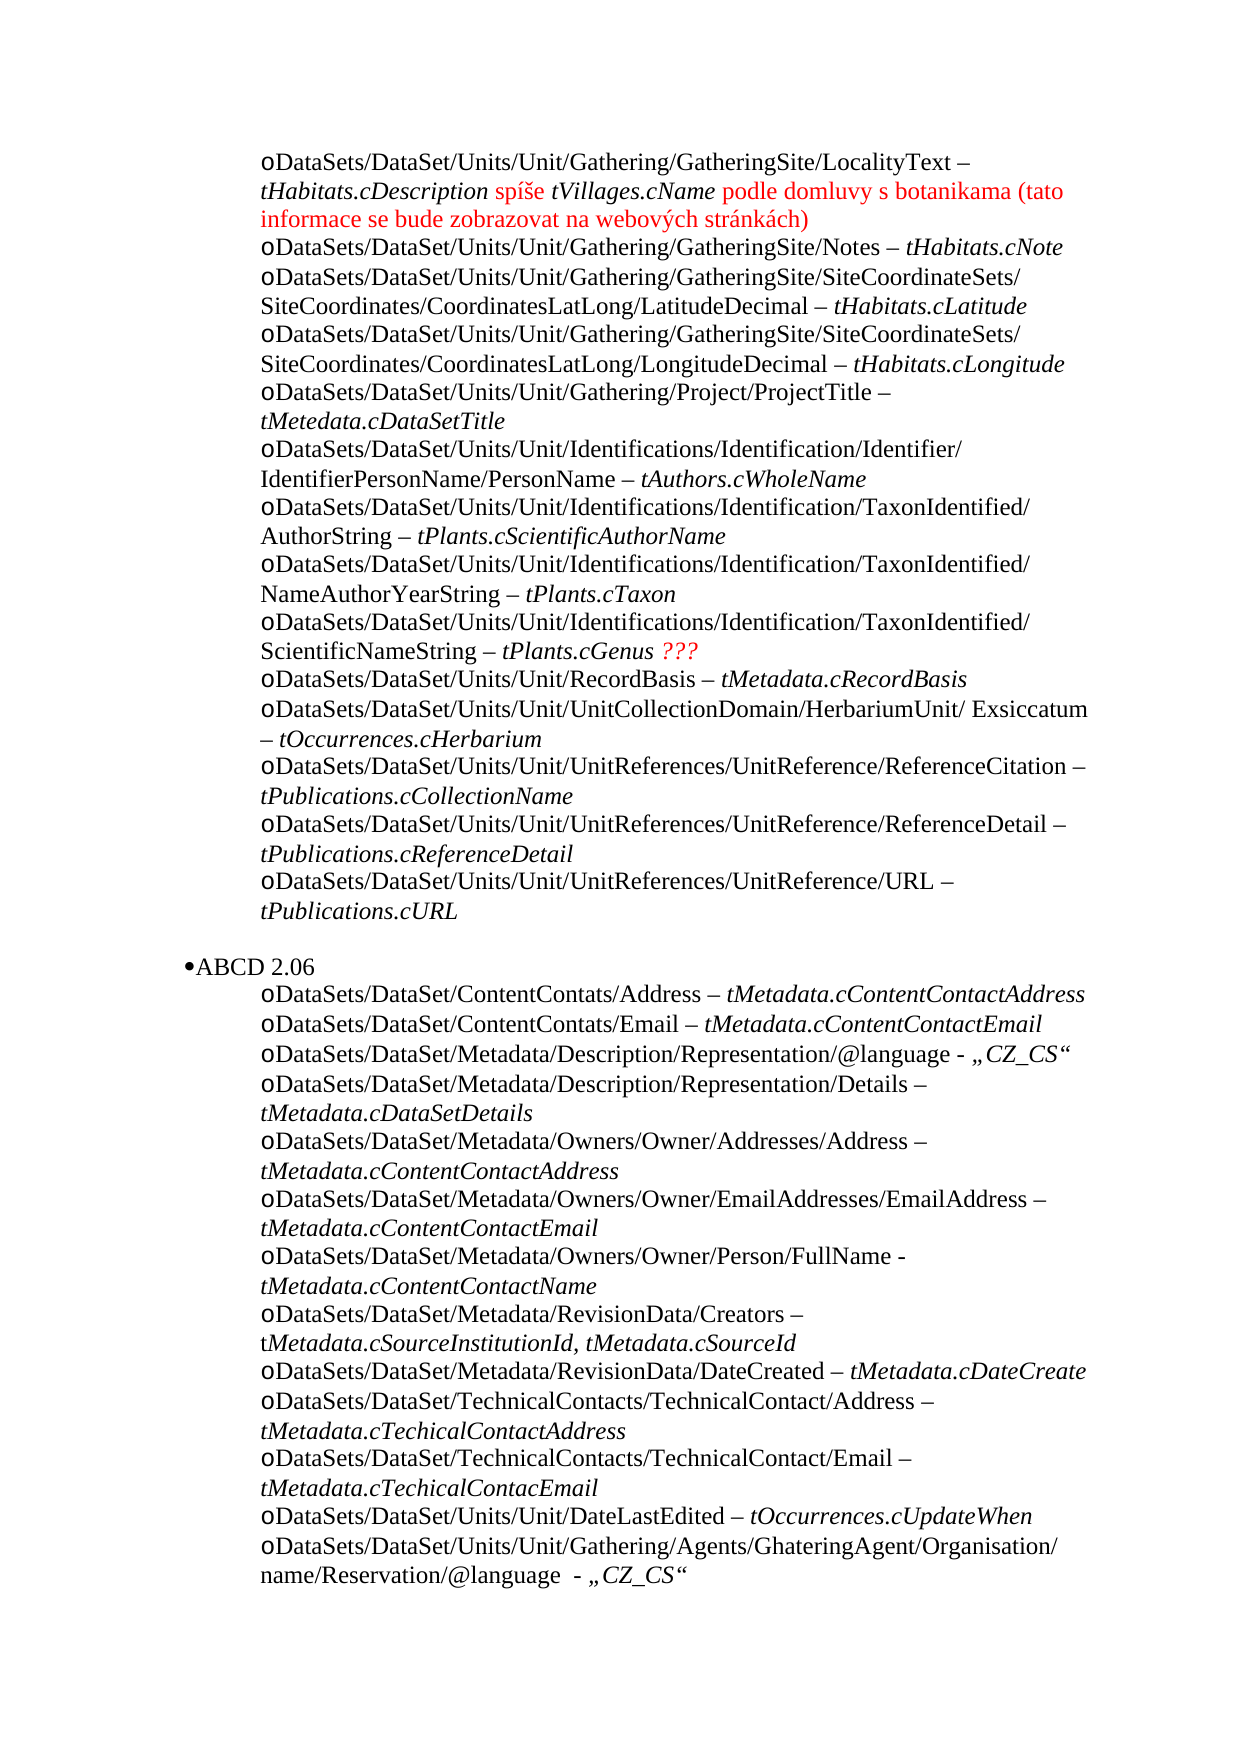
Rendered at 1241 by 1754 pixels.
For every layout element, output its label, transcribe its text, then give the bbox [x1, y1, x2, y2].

list DataSets/DataSet/Units/Unit/UnitReferences/UnitReference/URL – tPublications.cURL [260, 867, 1092, 925]
list DataSets/DataSet/Units/Unit/Gathering/GatheringSite/SiteCoordinateSets/SiteCoordinates/CoordinatesLatLong/LongitudeDecimal – tHabitats.cLongitude [260, 320, 1092, 378]
list DataSets/DataSet/Metadata/Description/Representation/Details – tMetadata.cDataSetDetails [260, 1070, 1092, 1127]
list DataSets/DataSet/Units/Unit/Gathering/Project/ProjectTitle – tMetedata.cDataSetTitle [260, 378, 1092, 435]
list ABCD 2.06 [185, 953, 1092, 980]
list DataSets/DataSet/Units/Unit/Gathering/Agents/GhateringAgent/Organisation/name/Reservation/@language - „CZ_CS“ [260, 1532, 1092, 1589]
list DataSets/DataSet/Units/Unit/Identifications/Identification/Identifier/IdentifierPersonName/PersonName – tAuthors.cWholeName [260, 435, 1092, 493]
list DataSets/DataSet/Units/Unit/UnitReferences/UnitReference/ReferenceCitation – tPublications.cCollectionName [260, 752, 1092, 810]
list DataSets/DataSet/Units/Unit/Gathering/GatheringSite/LocalityText – tHabitats.cDescription spíše tVillages.cName podle domluvy s botanikama (tato informace se bude zobrazovat na webových stránkách) [260, 148, 1092, 233]
list DataSets/DataSet/Units/Unit/UnitCollectionDomain/HerbariumUnit/ Exsiccatum – tOccurrences.cHerbarium [260, 695, 1092, 752]
list DataSets/DataSet/Units/Unit/Gathering/GatheringSite/SiteCoordinateSets/SiteCoordinates/CoordinatesLatLong/LatitudeDecimal – tHabitats.cLatitude [260, 263, 1092, 320]
list DataSets/DataSet/TechnicalContacts/TechnicalContact/Address – tMetadata.cTechicalContactAddress [260, 1387, 1092, 1444]
list DataSets/DataSet/TechnicalContacts/TechnicalContact/Email – tMetadata.cTechicalContacEmail [260, 1444, 1092, 1502]
list DataSets/DataSet/ContentContats/Email – tMetadata.cContentContactEmail [260, 1010, 1092, 1040]
list DataSets/DataSet/Metadata/RevisionData/DateCreated – tMetadata.cDateCreate [260, 1357, 1092, 1387]
list DataSets/DataSet/Metadata/RevisionData/Creators – tMetadata.cSourceInstitutionId, tMetadata.cSourceId [260, 1300, 1092, 1357]
list DataSets/DataSet/Units/Unit/RecordBasis – tMetadata.cRecordBasis [260, 665, 1092, 695]
list DataSets/DataSet/ContentContats/Address – tMetadata.cContentContactAddress [260, 980, 1092, 1010]
list DataSets/DataSet/Units/Unit/UnitReferences/UnitReference/ReferenceDetail – tPublications.cReferenceDetail [260, 810, 1092, 867]
list DataSets/DataSet/Units/Unit/DateLastEdited – tOccurrences.cUpdateWhen [260, 1502, 1092, 1532]
list DataSets/DataSet/Units/Unit/Gathering/GatheringSite/Notes – tHabitats.cNote [260, 233, 1092, 263]
list DataSets/DataSet/Metadata/Description/Representation/@language - „CZ_CS“ [260, 1040, 1092, 1070]
list DataSets/DataSet/Metadata/Owners/Owner/EmailAddresses/EmailAddress – tMetadata.cContentContactEmail [260, 1185, 1092, 1242]
list DataSets/DataSet/Units/Unit/Identifications/Identification/TaxonIdentified/AuthorString – tPlants.cScientificAuthorName [260, 493, 1092, 550]
list DataSets/DataSet/Units/Unit/Identifications/Identification/TaxonIdentified/ScientificNameString – tPlants.cGenus ??? [260, 608, 1092, 665]
list DataSets/DataSet/Metadata/Owners/Owner/Person/FullName - tMetadata.cContentContactName [260, 1242, 1092, 1300]
list DataSets/DataSet/Metadata/Owners/Owner/Addresses/Address – tMetadata.cContentContactAddress [260, 1127, 1092, 1185]
list DataSets/DataSet/Units/Unit/Identifications/Identification/TaxonIdentified/NameAuthorYearString – tPlants.cTaxon [260, 550, 1092, 608]
